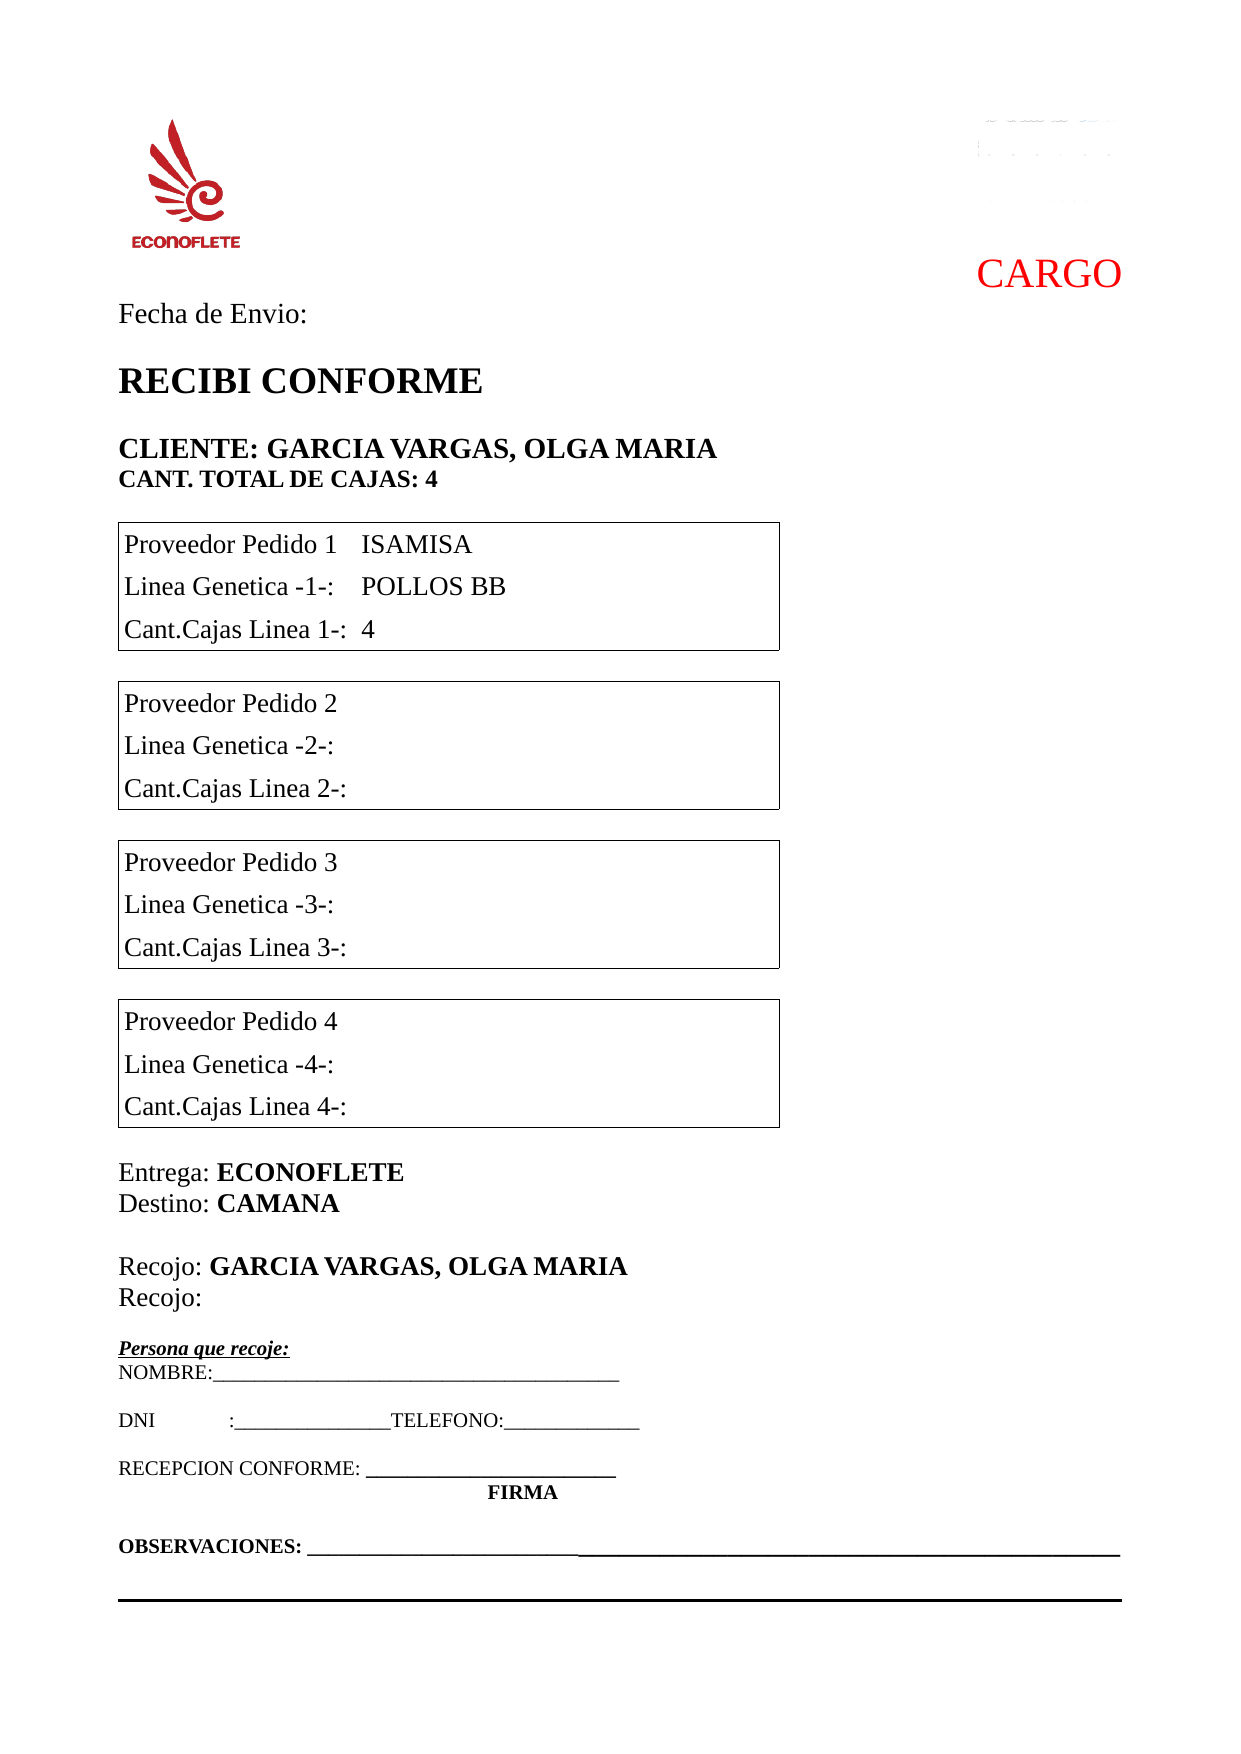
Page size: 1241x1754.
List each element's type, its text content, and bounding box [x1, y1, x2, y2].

table_cell [356, 841, 779, 883]
table_cell [356, 1085, 779, 1127]
picture [118, 118, 254, 249]
table_cell [356, 1000, 779, 1042]
table_cell [356, 724, 779, 766]
text NOMBRE:_______________________________________ [118, 1360, 1122, 1384]
table_cell Linea Genetica -2-: [119, 724, 356, 766]
table_header ISAMISA [356, 523, 779, 564]
table_cell [118, 969, 356, 999]
table_cell POLLOS BB [356, 565, 779, 607]
table_cell [356, 682, 779, 724]
table_cell [118, 651, 356, 681]
table_cell [356, 1042, 779, 1085]
table_cell Cant.Cajas Linea 1-: [119, 607, 356, 650]
table_cell Proveedor Pedido 4 [119, 1000, 356, 1042]
table_cell Linea Genetica -4-: [119, 1042, 356, 1085]
text CARGO [118, 224, 1122, 297]
table_cell [356, 766, 779, 809]
text Recojo: GARCIA VARGAS, OLGA MARIA [118, 1249, 1122, 1281]
text Destino: CAMANA [118, 1187, 1122, 1218]
text Recojo: [118, 1281, 1122, 1312]
table_header Proveedor Pedido 1 [119, 523, 356, 564]
table_cell Cant.Cajas Linea 3-: [119, 926, 356, 968]
text OBSERVACIONES: __________________________________________________________________ [118, 1528, 1122, 1559]
text RECIBI CONFORME [118, 359, 1122, 402]
table_cell Linea Genetica -3-: [119, 883, 356, 926]
text CLIENTE: GARCIA VARGAS, OLGA MARIA [118, 431, 1122, 464]
table_cell [356, 926, 779, 968]
table_cell Cant.Cajas Linea 2-: [119, 766, 356, 809]
table_cell [356, 969, 779, 999]
table_cell [356, 883, 779, 926]
table_cell [118, 810, 356, 840]
text DNI :_______________TELEFONO:_____________ [118, 1408, 1122, 1432]
table_cell [356, 651, 779, 681]
text RECEPCION CONFORME: ________________________ [118, 1456, 1122, 1480]
table_cell Linea Genetica -1-: [119, 565, 356, 607]
table_cell [356, 810, 779, 840]
text CANT. TOTAL DE CAJAS: 4 [118, 464, 1122, 493]
table_cell Cant.Cajas Linea 4-: [119, 1085, 356, 1127]
table_cell Proveedor Pedido 2 [119, 682, 356, 724]
text Persona que recoje: [118, 1336, 1122, 1360]
text Fecha de Envio: [118, 297, 1122, 330]
table_cell 4 [356, 607, 779, 650]
text Entrega: ECONOFLETE [118, 1156, 1122, 1187]
text FIRMA [118, 1480, 1122, 1504]
table_cell Proveedor Pedido 3 [119, 841, 356, 883]
